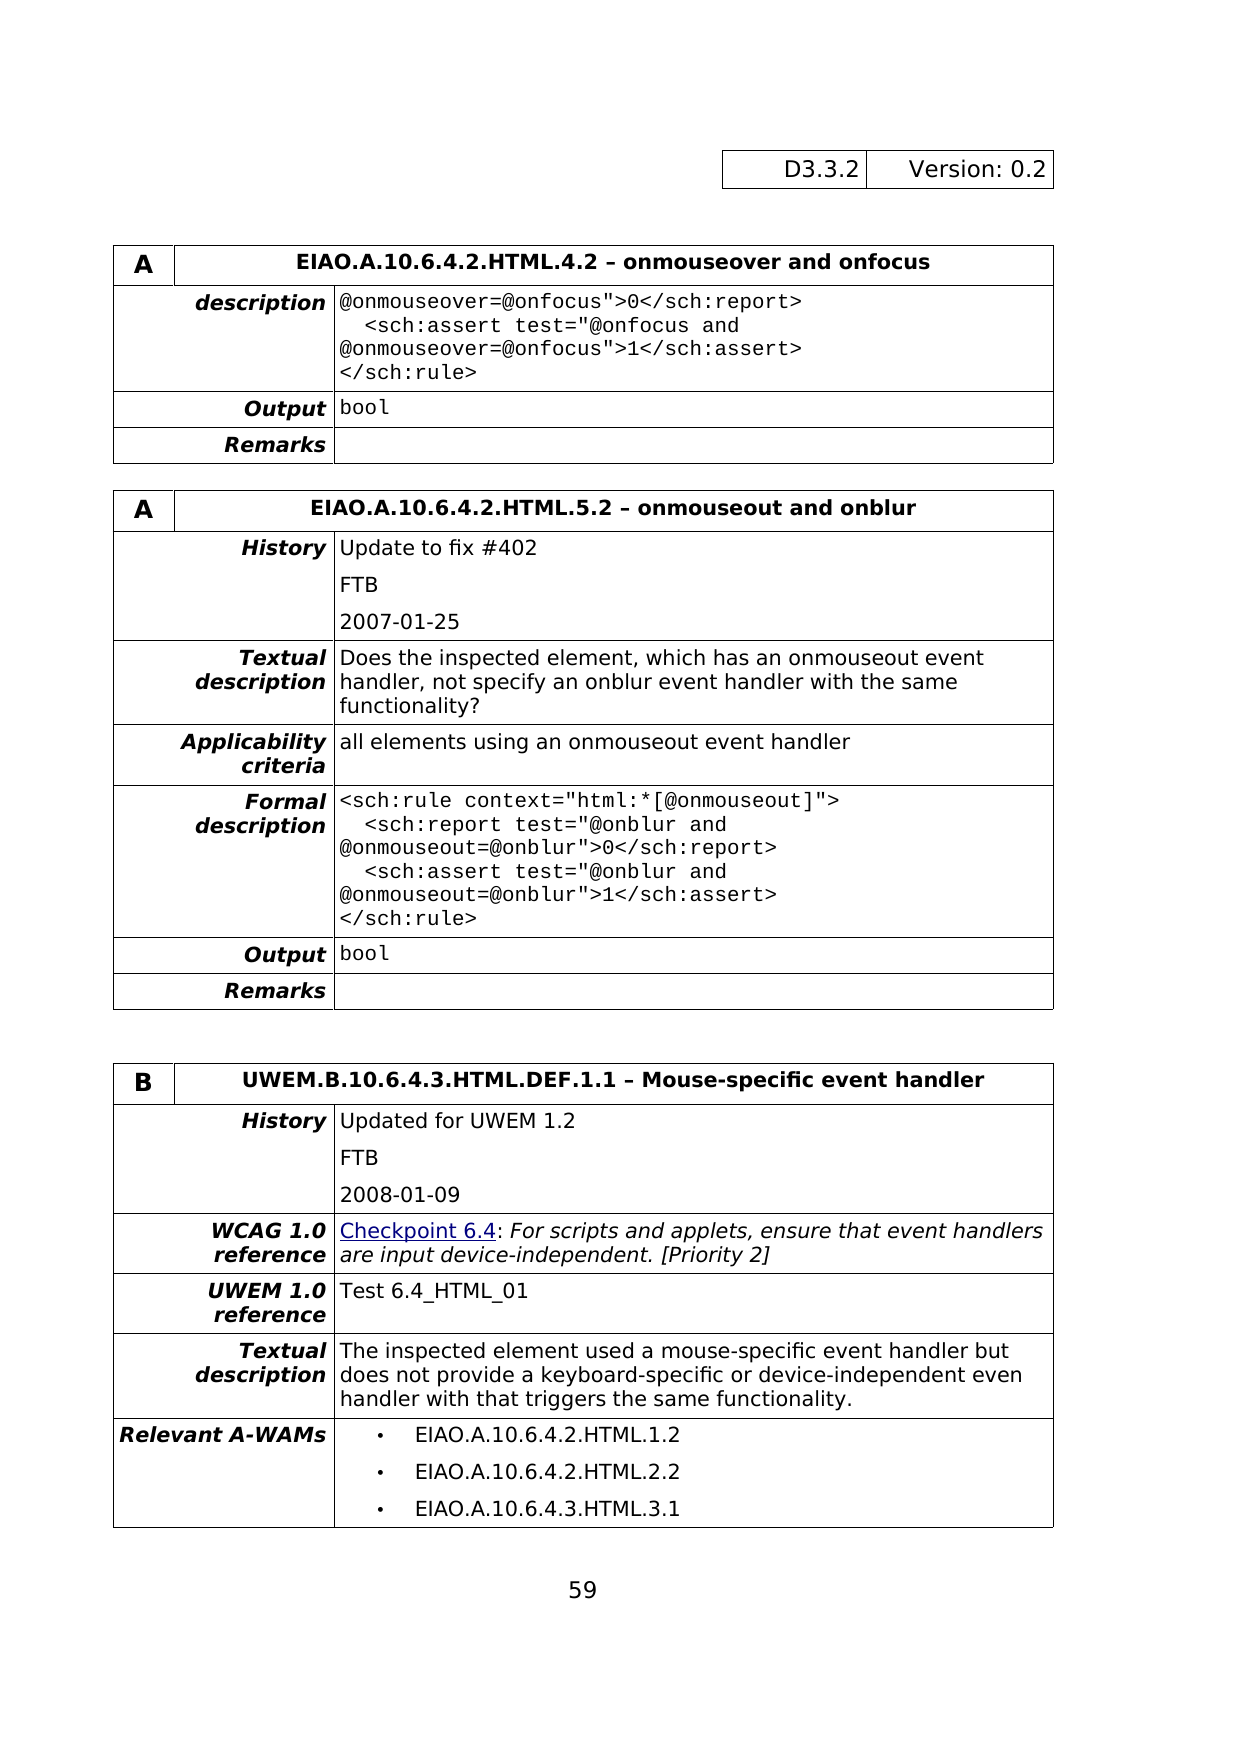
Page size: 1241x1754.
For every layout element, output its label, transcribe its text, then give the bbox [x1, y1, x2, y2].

table_cell bool [335, 938, 1053, 973]
table_cell <sch:rule context="html:*[@onmouseout]"> <sch:report test="@onblur and @onmouseout=@onblur">0</sch:report> <sch:assert test="@onblur and @onmouseout=@onblur">1</sch:assert> </sch:rule> [335, 786, 1053, 937]
table_cell [335, 974, 1053, 1009]
table_cell WCAG 1.0 reference [114, 1214, 334, 1273]
table_cell bool [335, 392, 1053, 427]
table_cell UWEM 1.0 reference [114, 1274, 334, 1333]
table_cell EIAO.A.10.6.4.2.HTML.1.2 EIAO.A.10.6.4.2.HTML.2.2 EIAO.A.10.6.4.3.HTML.3.1 EIAO.A.10.6.4.2.HTML.4.2 EIAO.A.10.6.4.2.HTML.5.2 [335, 1419, 1053, 1527]
table_cell [335, 428, 1053, 463]
table_header B [114, 1064, 173, 1104]
table_cell The inspected element used a mouse-specific event handler but does not provide a keyboard-specific or device-independent even handler with that triggers the same functionality. [335, 1334, 1053, 1418]
table_cell History [114, 1105, 334, 1213]
table_cell all elements using an onmouseout event handler [335, 725, 1053, 785]
table_cell description [114, 286, 333, 391]
table_header A [114, 491, 173, 531]
table_cell Test 6.4_HTML_01 [335, 1274, 1053, 1333]
table_header UWEM.B.10.6.4.3.HTML.DEF.1.1 – Mouse-specific event handler [175, 1064, 1053, 1104]
table_cell Remarks [114, 428, 333, 463]
table_cell Formal description [114, 786, 333, 937]
table_cell Applicability criteria [114, 725, 333, 785]
table_cell Update to fix #402 FTB 2007-01-25 [335, 532, 1053, 640]
table_cell @onmouseover=@onfocus">0</sch:report> <sch:assert test="@onfocus and @onmouseover=@onfocus">1</sch:assert> </sch:rule> [335, 286, 1053, 391]
table_cell Does the inspected element, which has an onmouseout event handler, not specify an onblur event handler with the same functionality? [335, 641, 1053, 724]
table_cell Checkpoint 6.4: For scripts and applets, ensure that event handlers are input device-independent. [Priority 2] [335, 1214, 1053, 1273]
table_cell Output [114, 938, 333, 973]
table_header EIAO.A.10.6.4.2.HTML.5.2 – onmouseout and onblur [175, 491, 1053, 531]
table_header A [114, 246, 173, 285]
table_cell Updated for UWEM 1.2 FTB 2008-01-09 [335, 1105, 1053, 1213]
table_cell History [114, 532, 333, 640]
table_cell Remarks [114, 974, 333, 1009]
table_cell Relevant A-WAMs [114, 1419, 334, 1527]
table_header EIAO.A.10.6.4.2.HTML.4.2 – onmouseover and onfocus [175, 246, 1053, 285]
table_cell Output [114, 392, 333, 427]
table_cell Textual description [114, 641, 333, 724]
table_cell Textual description [114, 1334, 334, 1418]
